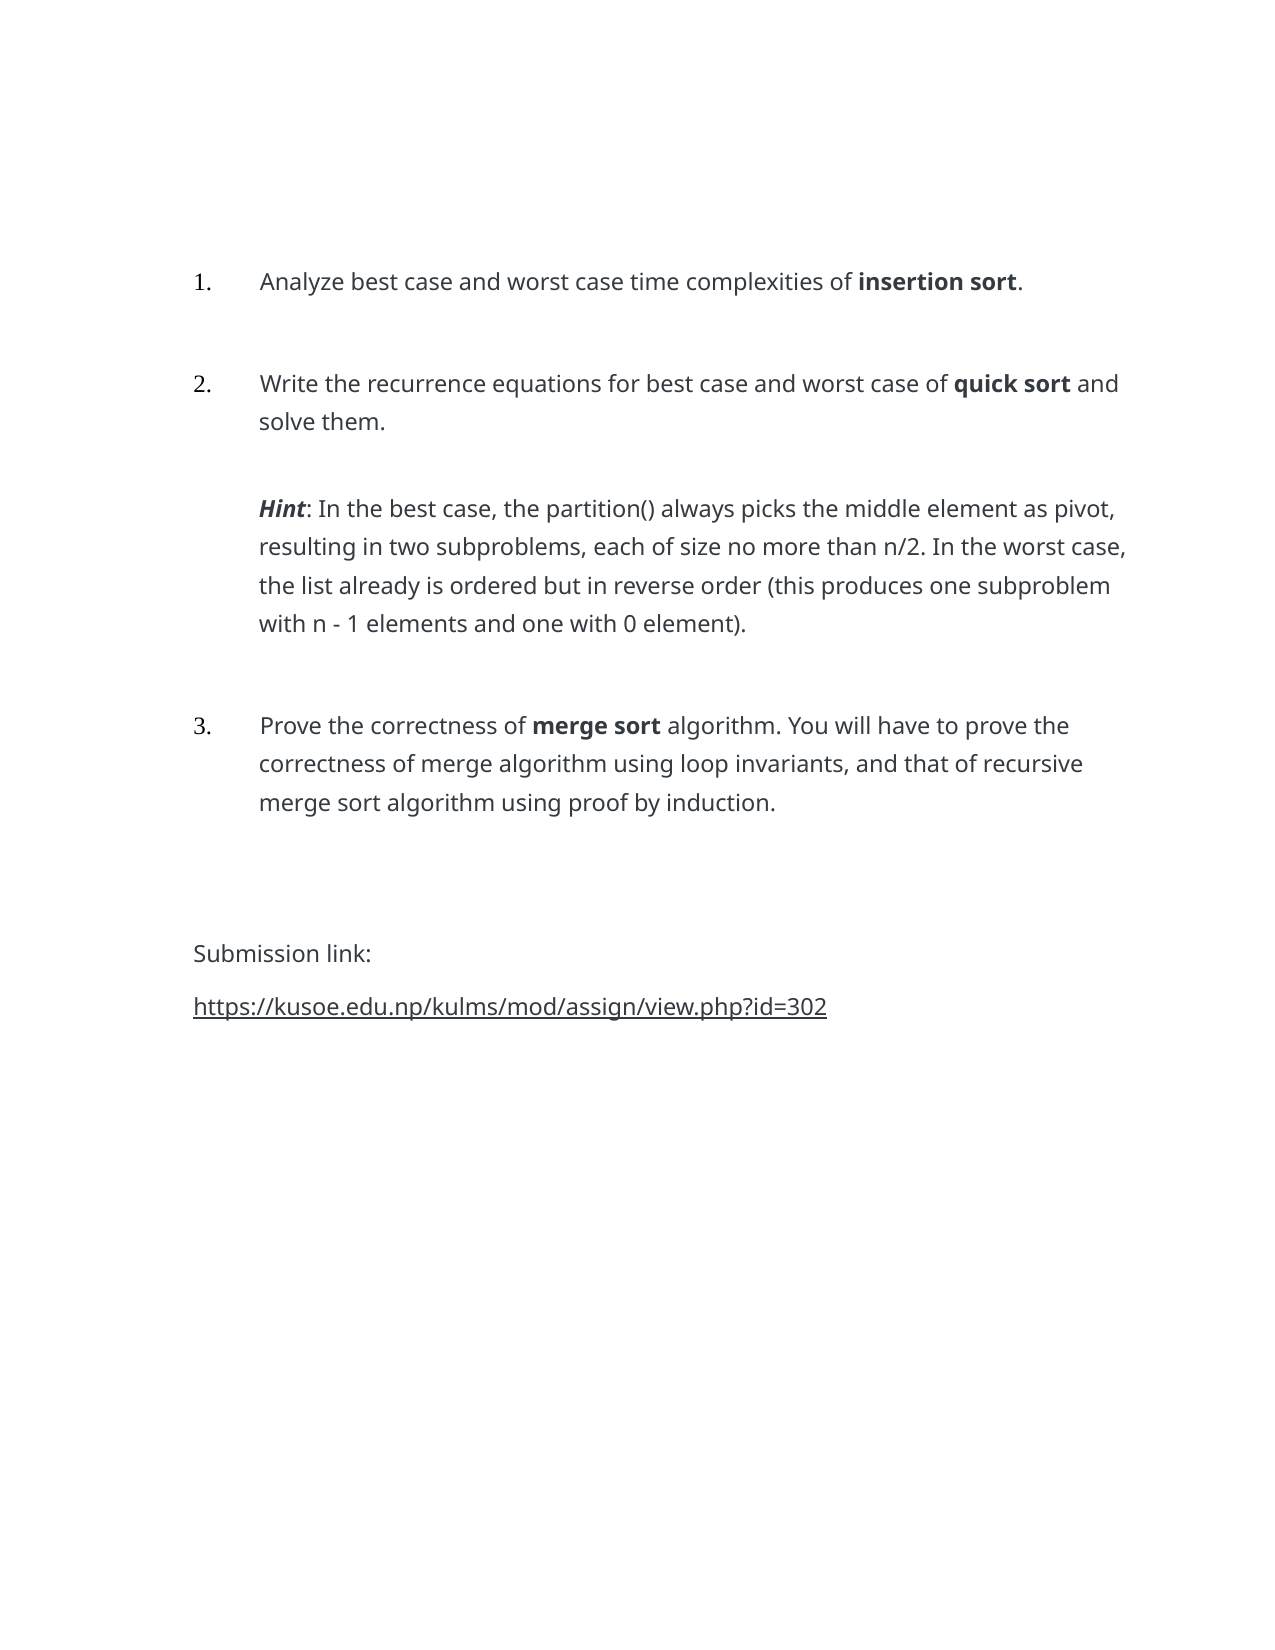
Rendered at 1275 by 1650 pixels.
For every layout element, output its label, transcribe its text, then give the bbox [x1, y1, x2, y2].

list Prove the correctness of merge sort algorithm. You will have to prove the correctness of merge algorithm using loop invariants, and that of recursive merge sort algorithm using proof by induction. [193, 709, 1157, 818]
list Analyze best case and worst case time complexities of insertion sort. [193, 265, 1157, 297]
list Hint: In the best case, the partition() always picks the middle element as pivot, resulting in two subproblems, each of size no more than n/2. In the worst case, the list already is ordered but in reverse order (this produces one subproblem with n - 1 elements and one with 0 element). [193, 492, 1157, 639]
text Submission link: [193, 937, 1157, 969]
text https://kusoe.edu.np/kulms/mod/assign/view.php?id=302 [193, 990, 1157, 1022]
list Write the recurrence equations for best case and worst case of quick sort and solve them. [193, 367, 1157, 472]
